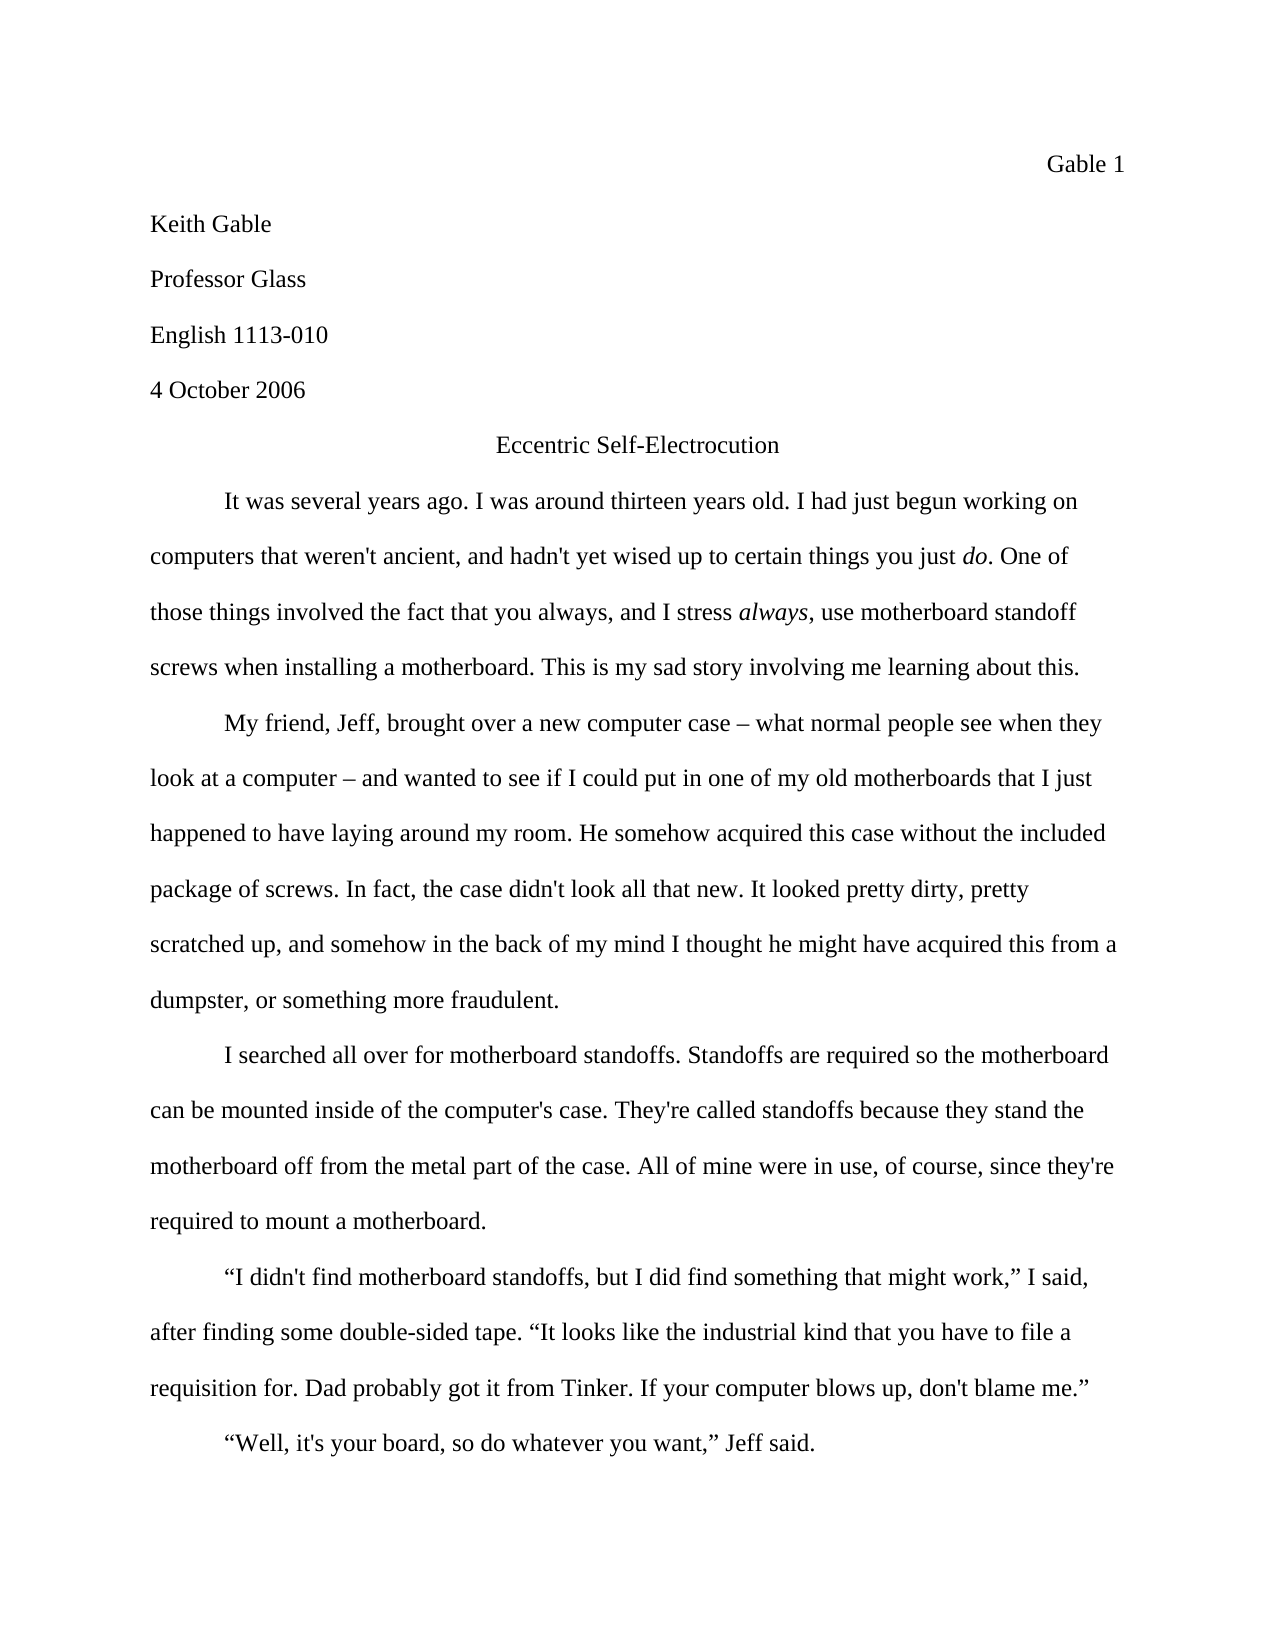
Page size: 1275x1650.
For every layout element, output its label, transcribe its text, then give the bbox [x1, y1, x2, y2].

text “Well, it's your board, so do whatever you want,” Jeff said. [150, 1429, 1125, 1457]
text English 1113-010 [150, 321, 1125, 348]
text “I didn't find motherboard standoffs, but I did find something that might work,” I said, after finding some double-sided tape. “It looks like the industrial kind that you have to file a requisition for. Dad probably got it from Tinker. If your computer blows up, don't blame me.” [150, 1263, 1125, 1401]
text I searched all over for motherboard standoffs. Standoffs are required so the motherboard can be mounted inside of the computer's case. They're called standoffs because they stand the motherboard off from the metal part of the case. All of mine were in use, of course, since they're required to mount a motherboard. [150, 1041, 1125, 1235]
text Professor Glass [150, 265, 1125, 293]
text Keith Gable [150, 210, 1125, 238]
text Eccentric Self-Electrocution [150, 432, 1125, 459]
text It was several years ago. I was around thirteen years old. I had just begun working on computers that weren't ancient, and hadn't yet wised up to certain things you just do. One of those things involved the fact that you always, and I stress always, use motherboard standoff screws when installing a motherboard. This is my sad story involving me learning about this. [150, 487, 1125, 681]
text 4 October 2006 [150, 376, 1125, 404]
text My friend, Jeff, brought over a new computer case – what normal people see when they look at a computer – and wanted to see if I could put in one of my old motherboards that I just happened to have laying around my room. He somehow acquired this case without the included package of screws. In fact, the case didn't look all that new. It looked pretty dirty, pretty scratched up, and somehow in the back of my mind I thought he might have acquired this from a dumpster, or something more fraudulent. [150, 709, 1125, 1013]
